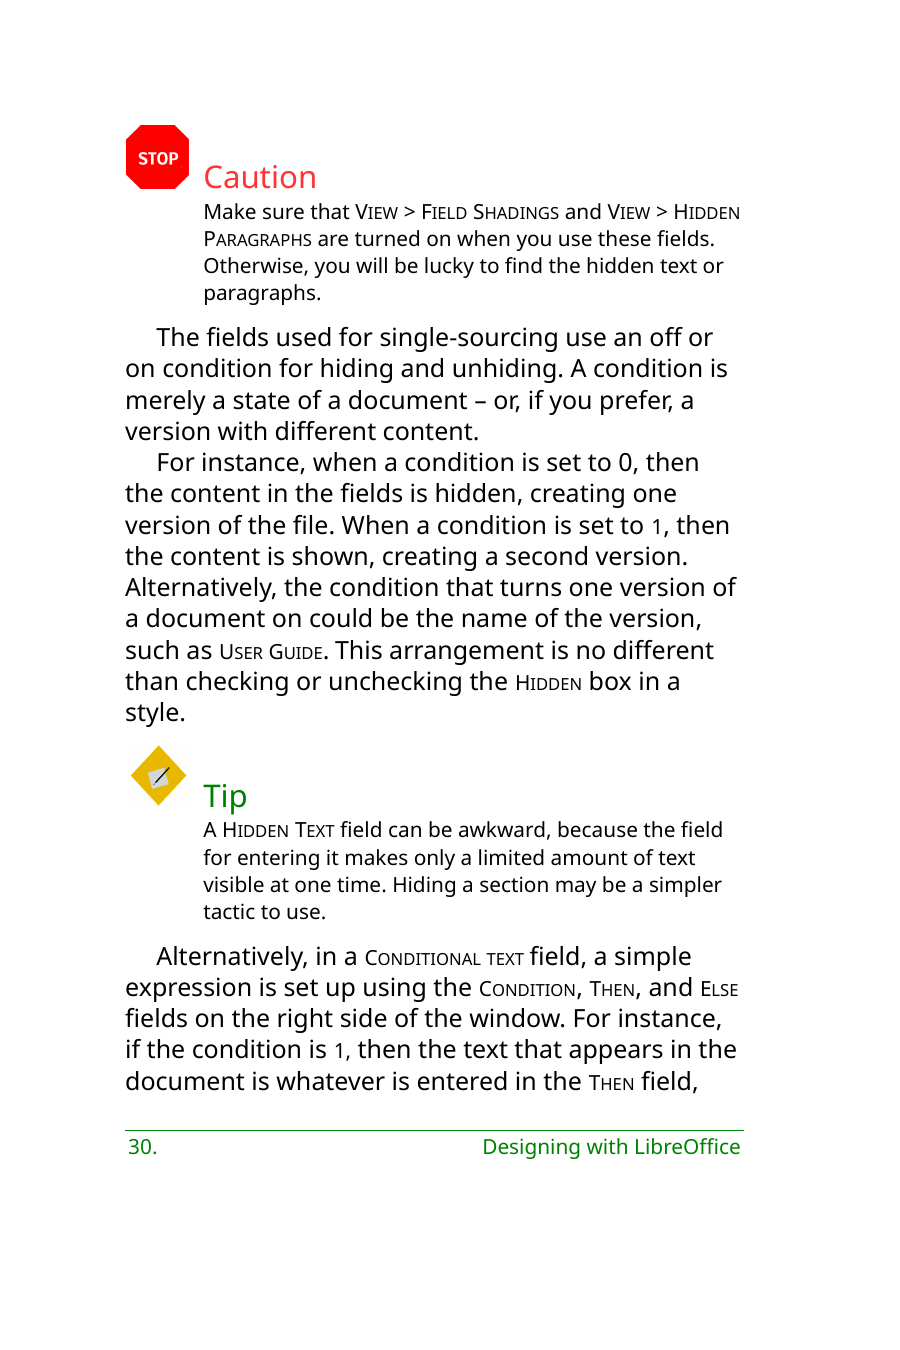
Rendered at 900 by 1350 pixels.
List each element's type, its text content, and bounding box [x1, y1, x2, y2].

text A Hidden Text field can be awkward, because the field for entering it makes only a limited amount of text visible at one time. Hiding a section may be a simpler tactic to use. [203, 816, 744, 924]
picture [126, 125, 189, 189]
list Tip [125, 743, 744, 816]
list Caution [125, 125, 744, 198]
picture [126, 744, 189, 807]
text For instance, when a condition is set to 0, then the content in the fields is hidden, creating one version of the file. When a condition is set to 1, then the content is shown, creating a second version. Alternatively, the condition that turns one version of a document on could be the name of the version, such as User Guide. This arrangement is no different than checking or unchecking the Hidden box in a style. [125, 447, 744, 728]
text Alternatively, in a Conditional text field, a simple expression is set up using the Condition, Then, and Else fields on the right side of the window. For instance, if the condition is 1, then the text that appears in the document is whatever is entered in the Then field, [125, 940, 744, 1096]
text Make sure that View > Field Shadings and View > Hidden Paragraphs are turned on when you use these fields. Otherwise, you will be lucky to find the hidden text or paragraphs. [203, 198, 744, 306]
text The fields used for single-sourcing use an off or on condition for hiding and unhiding. A condition is merely a state of a document – or, if you prefer, a version with different content. [125, 322, 744, 447]
